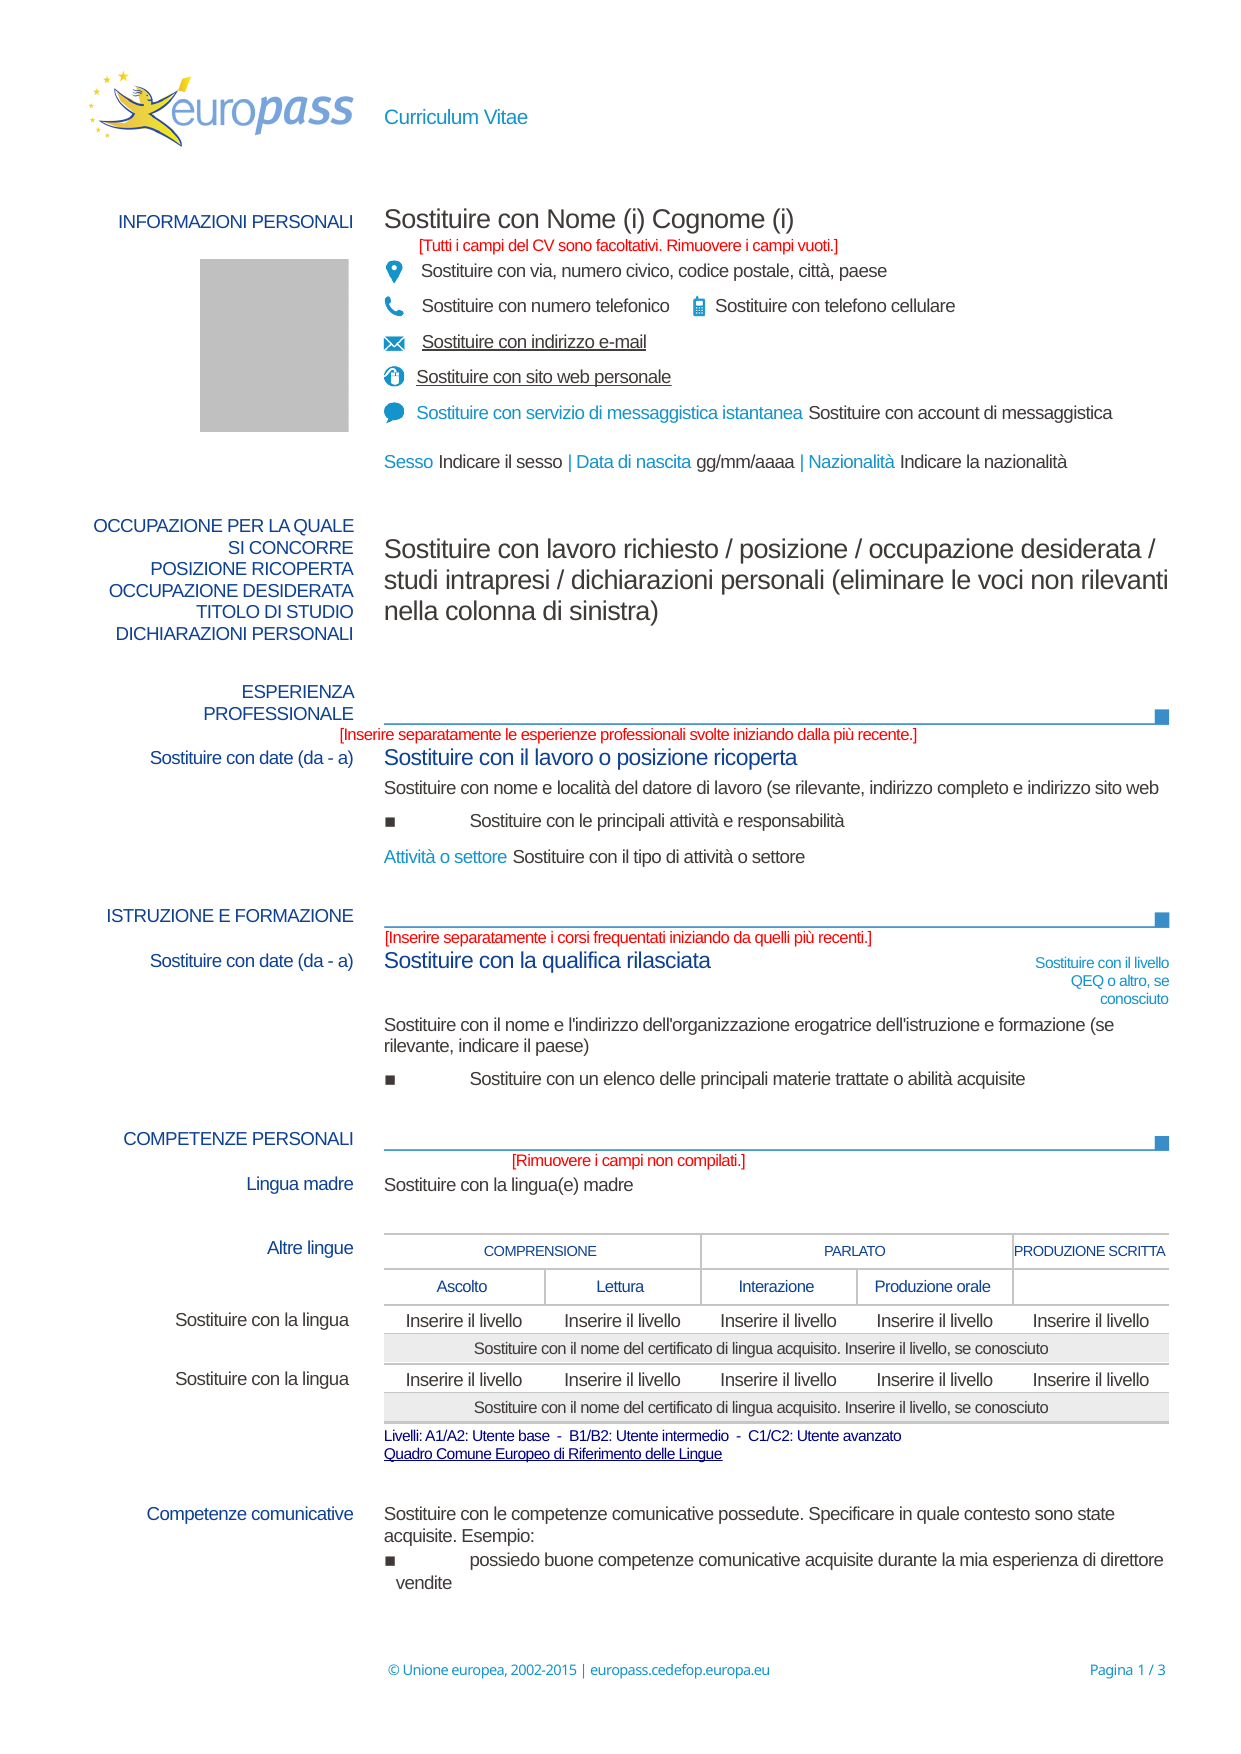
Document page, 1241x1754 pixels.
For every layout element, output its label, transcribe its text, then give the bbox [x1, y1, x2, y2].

table_cell Inserire il livello [545, 1365, 701, 1392]
table_cell [89, 1333, 384, 1362]
table_header Sostituire con date (da - a) [89, 744, 384, 868]
table_cell Sostituire con nome e località del datore di lavoro (se rilevante, indirizzo completo e indirizzo sito web [384, 771, 1169, 807]
table_header Sostituire con la lingua(e) madre [384, 1171, 1169, 1197]
table_cell Interazione [702, 1270, 856, 1303]
table_header Sostituire con la qualifica rilasciata [384, 947, 1033, 1008]
table_cell Sostituire con il nome del certificato di lingua acquisito. Inserire il livello, se conosciuto [384, 1334, 1169, 1362]
table_cell Sostituire con le principali attività e responsabilità [384, 807, 1169, 832]
table_cell Lettura [546, 1270, 700, 1303]
table_header [384, 681, 1169, 709]
table_header Sostituire con le competenze comunicative possedute. Specificare in quale contesto sono state acquisite. Esempio: possiedo buone competenze comunicative acquisite durante la mia esperienza di direttore vendite [384, 1500, 1169, 1593]
table_cell Inserire il livello [857, 1306, 1013, 1333]
table_cell Inserire il livello [1013, 1306, 1169, 1333]
table_header INFORMAZIONI PERSONALI [89, 201, 384, 236]
table_cell [Tutti i campi del CV sono facoltativi. Rimuovere i campi vuoti.] [89, 236, 1169, 260]
table_cell COMPRENSIONE [384, 1235, 700, 1268]
table_cell [384, 1197, 1169, 1233]
table_header ISTRUZIONE E FORMAZIONE [89, 905, 384, 927]
table_cell Altre lingue [89, 1233, 384, 1303]
picture [383, 330, 405, 355]
table_cell Attività o settore Sostituire con il tipo di attività o settore [384, 833, 1169, 868]
picture [383, 401, 405, 424]
table_header Sostituire con il lavoro o posizione ricoperta [384, 744, 1169, 771]
table_cell Inserire il livello [384, 1306, 544, 1333]
table_cell Inserire il livello [857, 1365, 1013, 1392]
picture [384, 912, 1170, 928]
table_cell Produzione orale [858, 1270, 1012, 1303]
table_header Sostituire con date (da - a) [89, 947, 384, 1091]
picture [383, 366, 405, 387]
picture [88, 70, 354, 147]
text [Inserire separatamente i corsi frequentati iniziando da quelli più recenti.] [88, 927, 1169, 947]
picture [383, 295, 405, 317]
table_cell Inserire il livello [1013, 1365, 1169, 1392]
table_cell Inserire il livello [701, 1306, 857, 1333]
picture [688, 295, 710, 317]
table_header Lingua madre [89, 1171, 384, 1197]
picture [383, 1136, 1170, 1151]
table_cell Sostituire con indirizzo e-mail [384, 331, 1169, 366]
table_cell Sostituire con un elenco delle principali materie trattate o abilità acquisite [384, 1066, 1169, 1091]
text [Inserire separatamente le esperienze professionali svolte iniziando dalla più recente.] [88, 724, 1169, 744]
table_cell Sostituire con la lingua [89, 1304, 384, 1333]
table_cell Sesso Indicare il sesso | Data di nascita gg/mm/aaaa | Nazionalità Indicare la nazionalità [384, 437, 1169, 478]
table_header Sostituire con lavoro richiesto / posizione / occupazione desiderata / studi intrapresi / dichiarazioni personali (eliminare le voci non rilevanti nella colonna di sinistra) [384, 515, 1169, 644]
table_cell PRODUZIONE SCRITTA [1014, 1235, 1169, 1268]
text [Rimuovere i campi non compilati.] [88, 1151, 1169, 1170]
picture [383, 709, 1170, 725]
picture [200, 259, 349, 432]
table_cell [89, 260, 384, 478]
picture [383, 259, 405, 284]
table_cell Livelli: A1/A2: Utente base - B1/B2: Utente intermedio - C1/C2: Utente avanzato Quadro Comune Europeo di Riferimento delle Lingue [384, 1424, 1169, 1463]
table_header ESPERIENZA PROFESSIONALE [89, 681, 384, 724]
table_cell Sostituire con via, numero civico, codice postale, città, paese [405, 260, 1169, 283]
table_cell Sostituire con il nome del certificato di lingua acquisito. Inserire il livello, se conosciuto [384, 1393, 1169, 1421]
table_header [384, 1128, 1169, 1136]
table_cell [89, 1421, 384, 1463]
table_cell [89, 1197, 384, 1233]
table_header [384, 905, 1169, 912]
table_cell Sostituire con il nome e l'indirizzo dell'organizzazione erogatrice dell'istruzione e formazione (se rilevante, indicare il paese) [384, 1008, 1169, 1066]
table_header Sostituire con il livello QEQ o altro, se conosciuto [1034, 947, 1169, 1008]
table_cell Sostituire con servizio di messaggistica istantanea Sostituire con account di messaggistica [384, 401, 1169, 437]
table_header occupaZIONE PER LA QUALE SI CONCORRE POSIZIONE RICOPERTA OCCUPAZIONE DESIDERATA TITOLO DI STUDIO DICHIARAZIONI PERSONALI [89, 515, 384, 644]
table_header Sostituire con Nome (i) Cognome (i) [384, 201, 1169, 236]
table_cell Inserire il livello [545, 1306, 701, 1333]
table_cell [89, 1392, 384, 1421]
table_cell Ascolto [384, 1270, 544, 1303]
table_header COMPETENZE PERSONALI [89, 1128, 384, 1151]
table_cell Inserire il livello [701, 1365, 857, 1392]
table_cell [1014, 1270, 1169, 1303]
table_cell Inserire il livello [384, 1365, 544, 1392]
table_header Competenze comunicative [89, 1500, 384, 1593]
table_cell Sostituire con la lingua [89, 1363, 384, 1392]
table_cell Sostituire con sito web personale [384, 366, 1169, 401]
table_cell Sostituire con numero telefonico Sostituire con telefono cellulare [384, 295, 1169, 331]
table_cell [384, 284, 1169, 295]
table_cell PARLATO [702, 1235, 1012, 1268]
